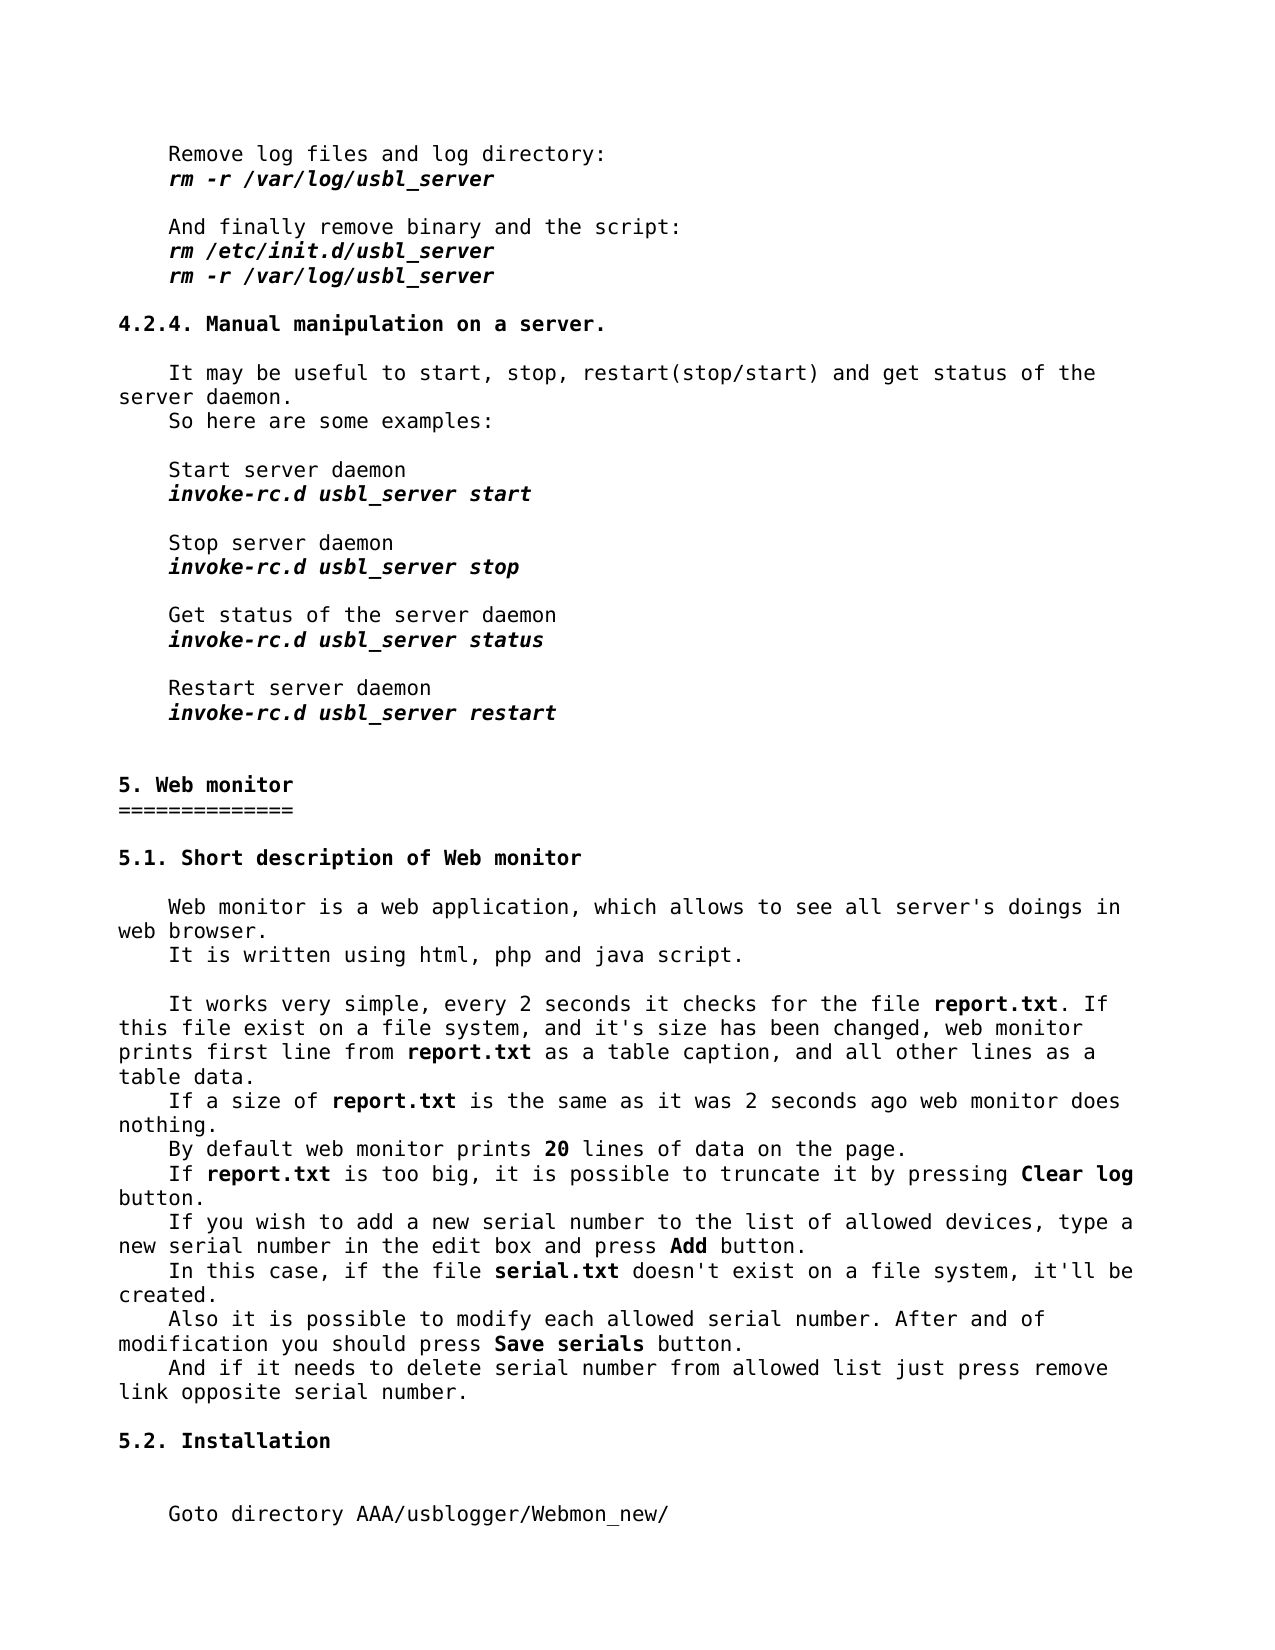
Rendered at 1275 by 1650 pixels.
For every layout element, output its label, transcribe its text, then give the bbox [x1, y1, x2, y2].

text Stop server daemon [118, 531, 1157, 555]
text It may be useful to start, stop, restart(stop/start) and get status of the server daemon. [118, 361, 1157, 409]
text In this case, if the file serial.txt doesn't exist on a file system, it'll be created. [118, 1259, 1157, 1307]
text And if it needs to delete serial number from allowed list just press remove link opposite serial number. [118, 1356, 1157, 1404]
text ============== [118, 798, 1157, 822]
text If you wish to add a new serial number to the list of allowed devices, type a new serial number in the edit box and press Add button. [118, 1210, 1157, 1259]
text If report.txt is too big, it is possible to truncate it by pressing Clear log button. [118, 1162, 1157, 1210]
text Web monitor is a web application, which allows to see all server's doings in web browser. [118, 895, 1157, 943]
text So here are some examples: [118, 409, 1157, 434]
text invoke-rc.d usbl_server start [118, 482, 1157, 506]
text rm -r /var/log/usbl_server [118, 167, 1157, 191]
text invoke-rc.d usbl_server restart [118, 701, 1157, 725]
text Also it is possible to modify each allowed serial number. After and of modification you should press Save serials button. [118, 1307, 1157, 1356]
text Get status of the server daemon [118, 603, 1157, 628]
text Start server daemon [118, 458, 1157, 482]
text rm /etc/init.d/usbl_server [118, 239, 1157, 264]
text 5.2. Installation [118, 1429, 1157, 1453]
text Remove log files and log directory: [118, 142, 1157, 167]
text If a size of report.txt is the same as it was 2 seconds ago web monitor does nothing. [118, 1089, 1157, 1137]
text rm -r /var/log/usbl_server [118, 264, 1157, 288]
text By default web monitor prints 20 lines of data on the page. [118, 1137, 1157, 1162]
text It is written using html, php and java script. [118, 943, 1157, 968]
text 5. Web monitor [118, 773, 1157, 798]
text invoke-rc.d usbl_server status [118, 628, 1157, 652]
text 4.2.4. Manual manipulation on a server. [118, 312, 1157, 337]
text Goto directory AAA/usblogger/Webmon_new/ [118, 1502, 1157, 1526]
text It works very simple, every 2 seconds it checks for the file report.txt. If this file exist on a file system, and it's size has been changed, web monitor prints first line from report.txt as a table caption, and all other lines as a table data. [118, 992, 1157, 1089]
text 5.1. Short description of Web monitor [118, 846, 1157, 871]
text invoke-rc.d usbl_server stop [118, 555, 1157, 579]
text And finally remove binary and the script: [118, 215, 1157, 239]
text Restart server daemon [118, 676, 1157, 701]
